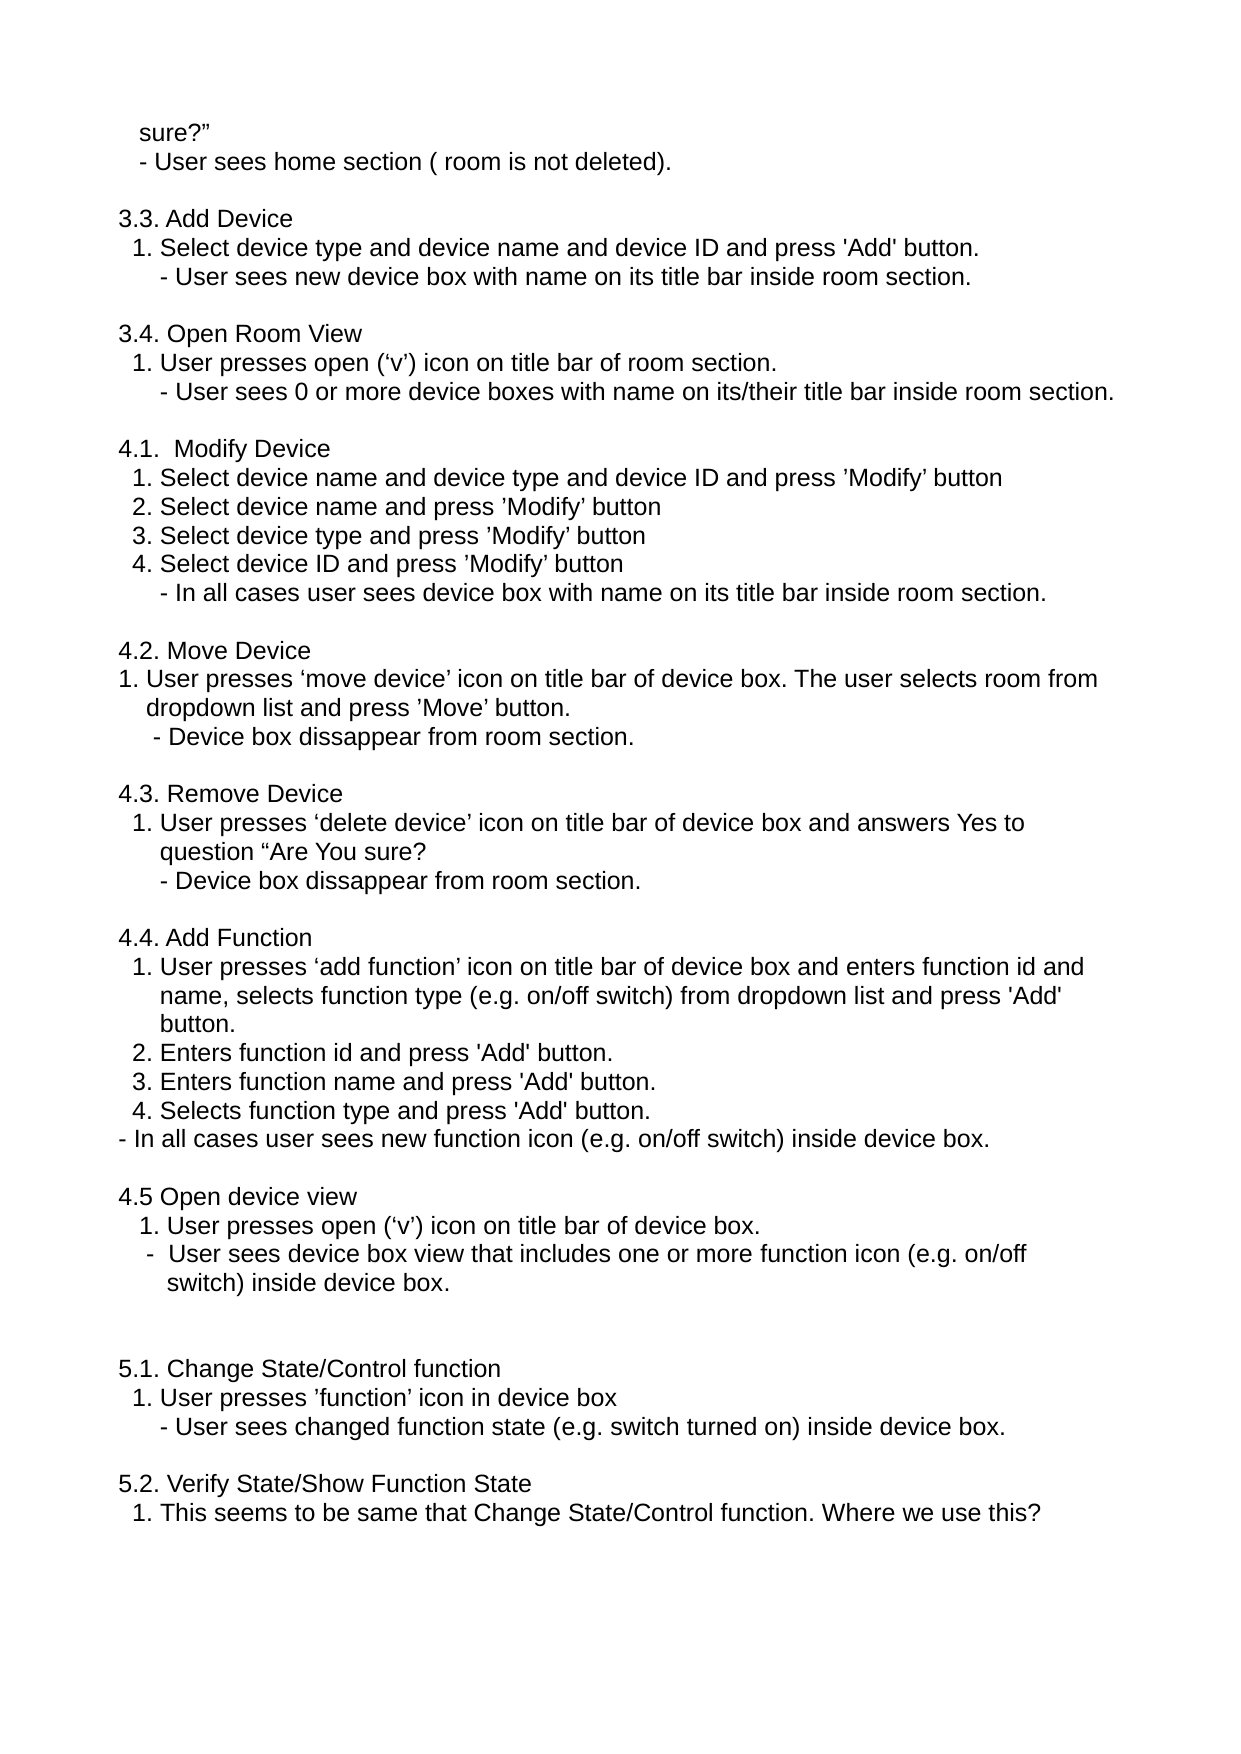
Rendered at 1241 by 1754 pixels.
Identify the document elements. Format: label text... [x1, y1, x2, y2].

text 4. Selects function type and press 'Add' button. [118, 1096, 1122, 1124]
text 5.1. Change State/Control function [118, 1354, 1122, 1383]
text 1. User presses open (‘v’) icon on title bar of room section. [118, 348, 1122, 377]
text - User sees 0 or more device boxes with name on its/their title bar inside room section. [118, 377, 1122, 406]
text 1. User presses ‘delete device’ icon on title bar of device box and answers Yes to [118, 808, 1122, 837]
text 1. User presses ’function’ icon in device box [118, 1383, 1122, 1412]
text - In all cases user sees device box with name on its title bar inside room section. [118, 578, 1122, 607]
text 2. Enters function id and press 'Add' button. [118, 1038, 1122, 1067]
text 3. Enters function name and press 'Add' button. [118, 1067, 1122, 1096]
text 1. Select device name and device type and device ID and press ’Modify’ button [118, 463, 1122, 492]
text 1. User presses ‘add function’ icon on title bar of device box and enters function id and [118, 952, 1122, 981]
text 1. User presses open (‘v’) icon on title bar of device box. [118, 1211, 1122, 1239]
text 2. Select device name and press ’Modify’ button [118, 492, 1122, 521]
text 1. This seems to be same that Change State/Control function. Where we use this? [118, 1498, 1122, 1527]
text 3.3. Add Device [118, 204, 1122, 233]
text 3. Select device type and press ’Modify’ button [118, 521, 1122, 549]
text 4.1. Modify Device [118, 434, 1122, 463]
text - Device box dissappear from room section. [118, 866, 1122, 894]
text 5.2. Verify State/Show Function State [118, 1469, 1122, 1498]
text 4.3. Remove Device [118, 779, 1122, 808]
text - User sees changed function state (e.g. switch turned on) inside device box. [118, 1412, 1122, 1441]
text - Device box dissappear from room section. [118, 722, 1122, 751]
text 4.2. Move Device [118, 636, 1122, 664]
text dropdown list and press ’Move’ button. [118, 693, 1122, 722]
text - User sees device box view that includes one or more function icon (e.g. on/off [118, 1239, 1122, 1268]
text name, selects function type (e.g. on/off switch) from dropdown list and press 'Add' [118, 981, 1122, 1009]
text sure?” [118, 118, 1122, 147]
text - User sees home section ( room is not deleted). [118, 147, 1122, 176]
text 4. Select device ID and press ’Modify’ button [118, 549, 1122, 578]
text 1. User presses ‘move device’ icon on title bar of device box. The user selects room from [118, 664, 1122, 693]
text - User sees new device box with name on its title bar inside room section. [118, 262, 1122, 291]
text question “Are You sure? [118, 837, 1122, 866]
text 4.5 Open device view [118, 1182, 1122, 1211]
text button. [118, 1009, 1122, 1038]
text 1. Select device type and device name and device ID and press 'Add' button. [118, 233, 1122, 262]
text switch) inside device box. [118, 1268, 1122, 1297]
text 4.4. Add Function [118, 923, 1122, 952]
text 3.4. Open Room View [118, 319, 1122, 348]
text - In all cases user sees new function icon (e.g. on/off switch) inside device box. [118, 1124, 1122, 1153]
